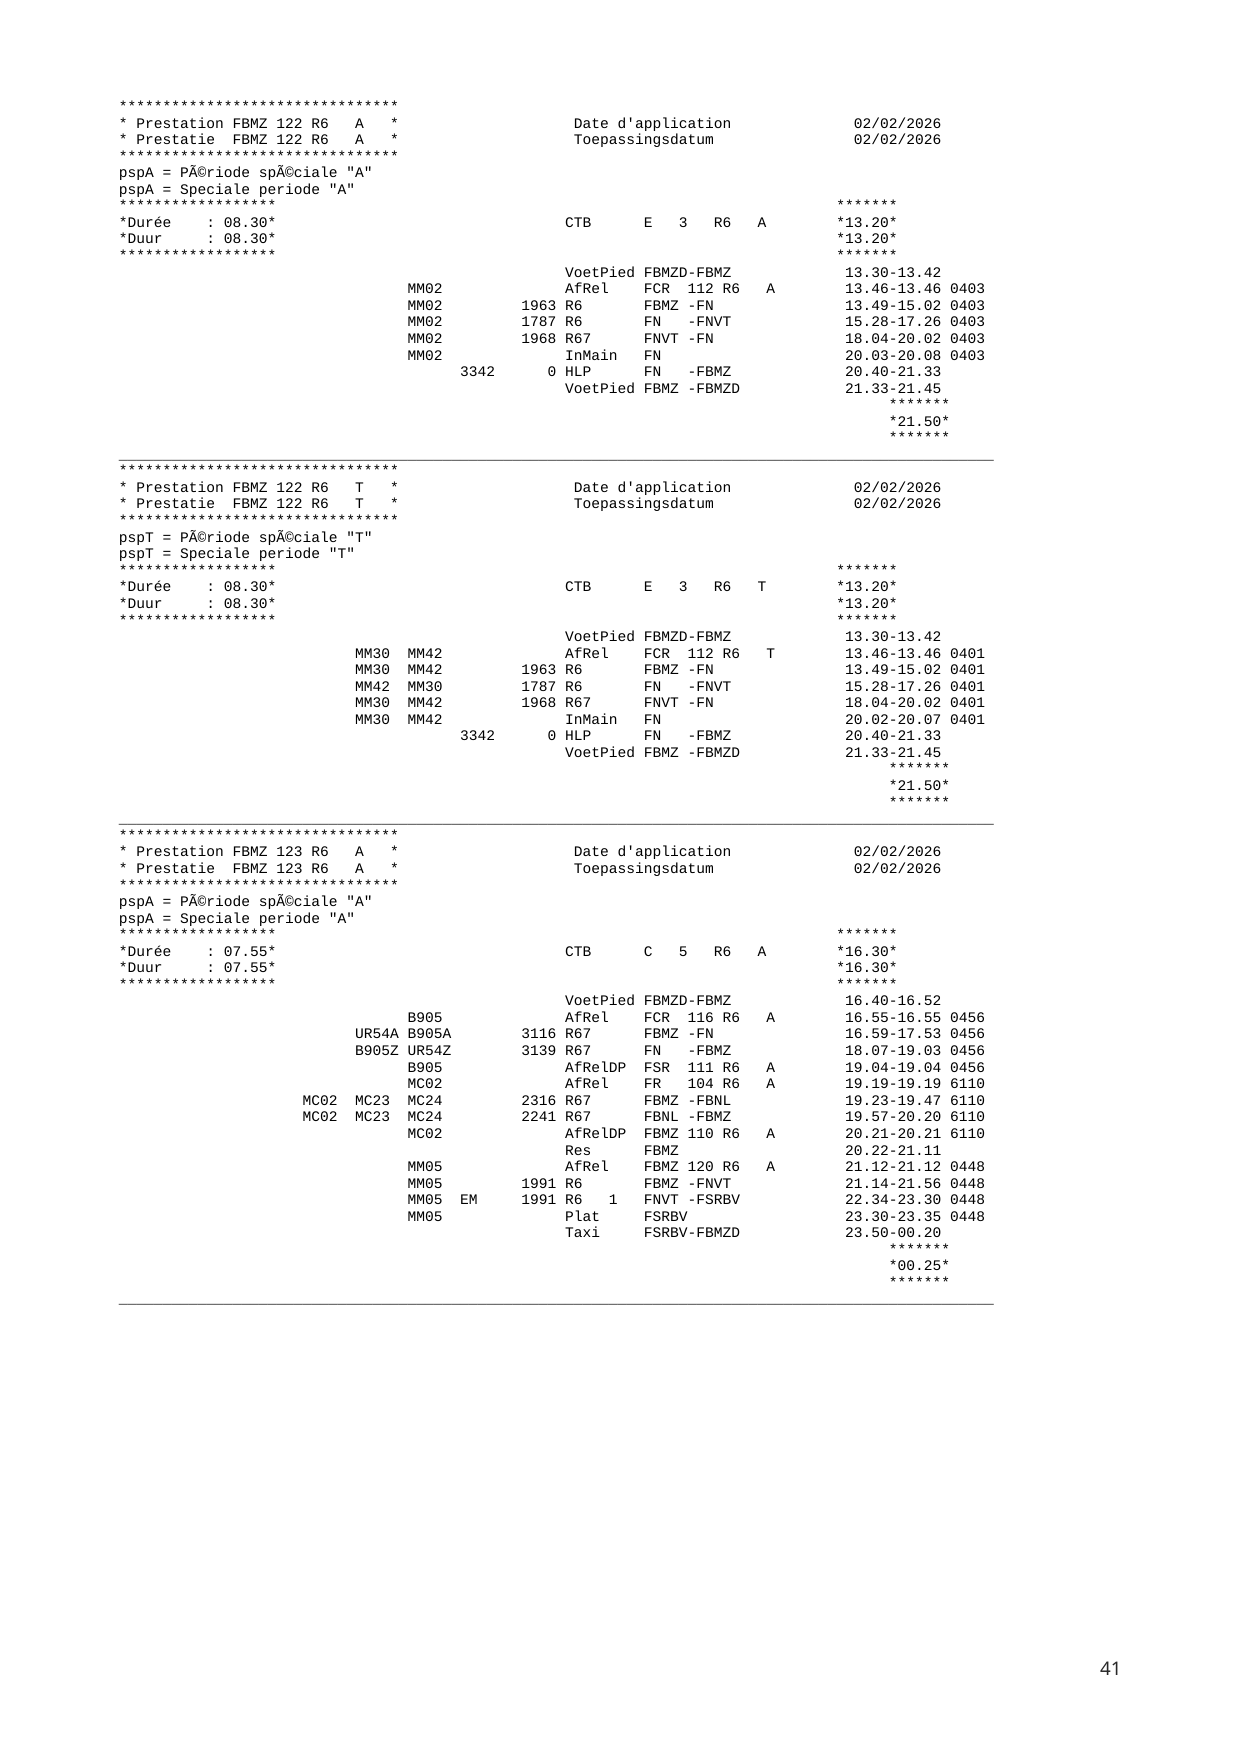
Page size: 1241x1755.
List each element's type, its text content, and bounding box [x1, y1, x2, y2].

text ******************************** * Prestation FBMZ 123 R6 A * Date d'application 02/02/2026 * Prestatie FBMZ 123 R6 A * Toepassingsdatum 02/02/2026 ******************************** pspA = PÃ©riode spÃ©ciale "A" pspA = Speciale periode "A" ****************** ******* *Durée : 07.55* CTB C 5 R6 A *16.30* *Duur : 07.55* *16.30* ****************** ******* VoetPied FBMZD-FBMZ 16.40-16.52 B905 AfRel FCR 116 R6 A 16.55-16.55 0456 UR54A B905A 3116 R67 FBMZ -FN 16.59-17.53 0456 B905Z UR54Z 3139 R67 FN -FBMZ 18.07-19.03 0456 B905 AfRelDP FSR 111 R6 A 19.04-19.04 0456 MC02 AfRel FR 104 R6 A 19.19-19.19 6110 MC02 MC23 MC24 2316 R67 FBMZ -FBNL 19.23-19.47 6110 MC02 MC23 MC24 2241 R67 FBNL -FBMZ 19.57-20.20 6110 MC02 AfRelDP FBMZ 110 R6 A 20.21-20.21 6110 Res FBMZ 20.22-21.11 MM05 AfRel FBMZ 120 R6 A 21.12-21.12 0448 MM05 1991 R6 FBMZ -FNVT 21.14-21.56 0448 MM05 EM 1991 R6 1 FNVT -FSRBV 22.34-23.30 0448 MM05 Plat FSRBV 23.30-23.35 0448 Taxi FSRBV-FBMZD 23.50-00.20 ******* *00.25* ******* ____________________________________________________________________________________________________ [119, 828, 1122, 1308]
text ******************************** * Prestation FBMZ 122 R6 A * Date d'application 02/02/2026 * Prestatie FBMZ 122 R6 A * Toepassingsdatum 02/02/2026 ******************************** pspA = PÃ©riode spÃ©ciale "A" pspA = Speciale periode "A" ****************** ******* *Durée : 08.30* CTB E 3 R6 A *13.20* *Duur : 08.30* *13.20* ****************** ******* VoetPied FBMZD-FBMZ 13.30-13.42 MM02 AfRel FCR 112 R6 A 13.46-13.46 0403 MM02 1963 R6 FBMZ -FN 13.49-15.02 0403 MM02 1787 R6 FN -FNVT 15.28-17.26 0403 MM02 1968 R67 FNVT -FN 18.04-20.02 0403 MM02 InMain FN 20.03-20.08 0403 3342 0 HLP FN -FBMZ 20.40-21.33 VoetPied FBMZ -FBMZD 21.33-21.45 ******* *21.50* ******* ____________________________________________________________________________________________________ [119, 99, 1122, 464]
text ******************************** * Prestation FBMZ 122 R6 T * Date d'application 02/02/2026 * Prestatie FBMZ 122 R6 T * Toepassingsdatum 02/02/2026 ******************************** pspT = PÃ©riode spÃ©ciale "T" pspT = Speciale periode "T" ****************** ******* *Durée : 08.30* CTB E 3 R6 T *13.20* *Duur : 08.30* *13.20* ****************** ******* VoetPied FBMZD-FBMZ 13.30-13.42 MM30 MM42 AfRel FCR 112 R6 T 13.46-13.46 0401 MM30 MM42 1963 R6 FBMZ -FN 13.49-15.02 0401 MM42 MM30 1787 R6 FN -FNVT 15.28-17.26 0401 MM30 MM42 1968 R67 FNVT -FN 18.04-20.02 0401 MM30 MM42 InMain FN 20.02-20.07 0401 3342 0 HLP FN -FBMZ 20.40-21.33 VoetPied FBMZ -FBMZD 21.33-21.45 ******* *21.50* ******* ____________________________________________________________________________________________________ [119, 464, 1122, 828]
